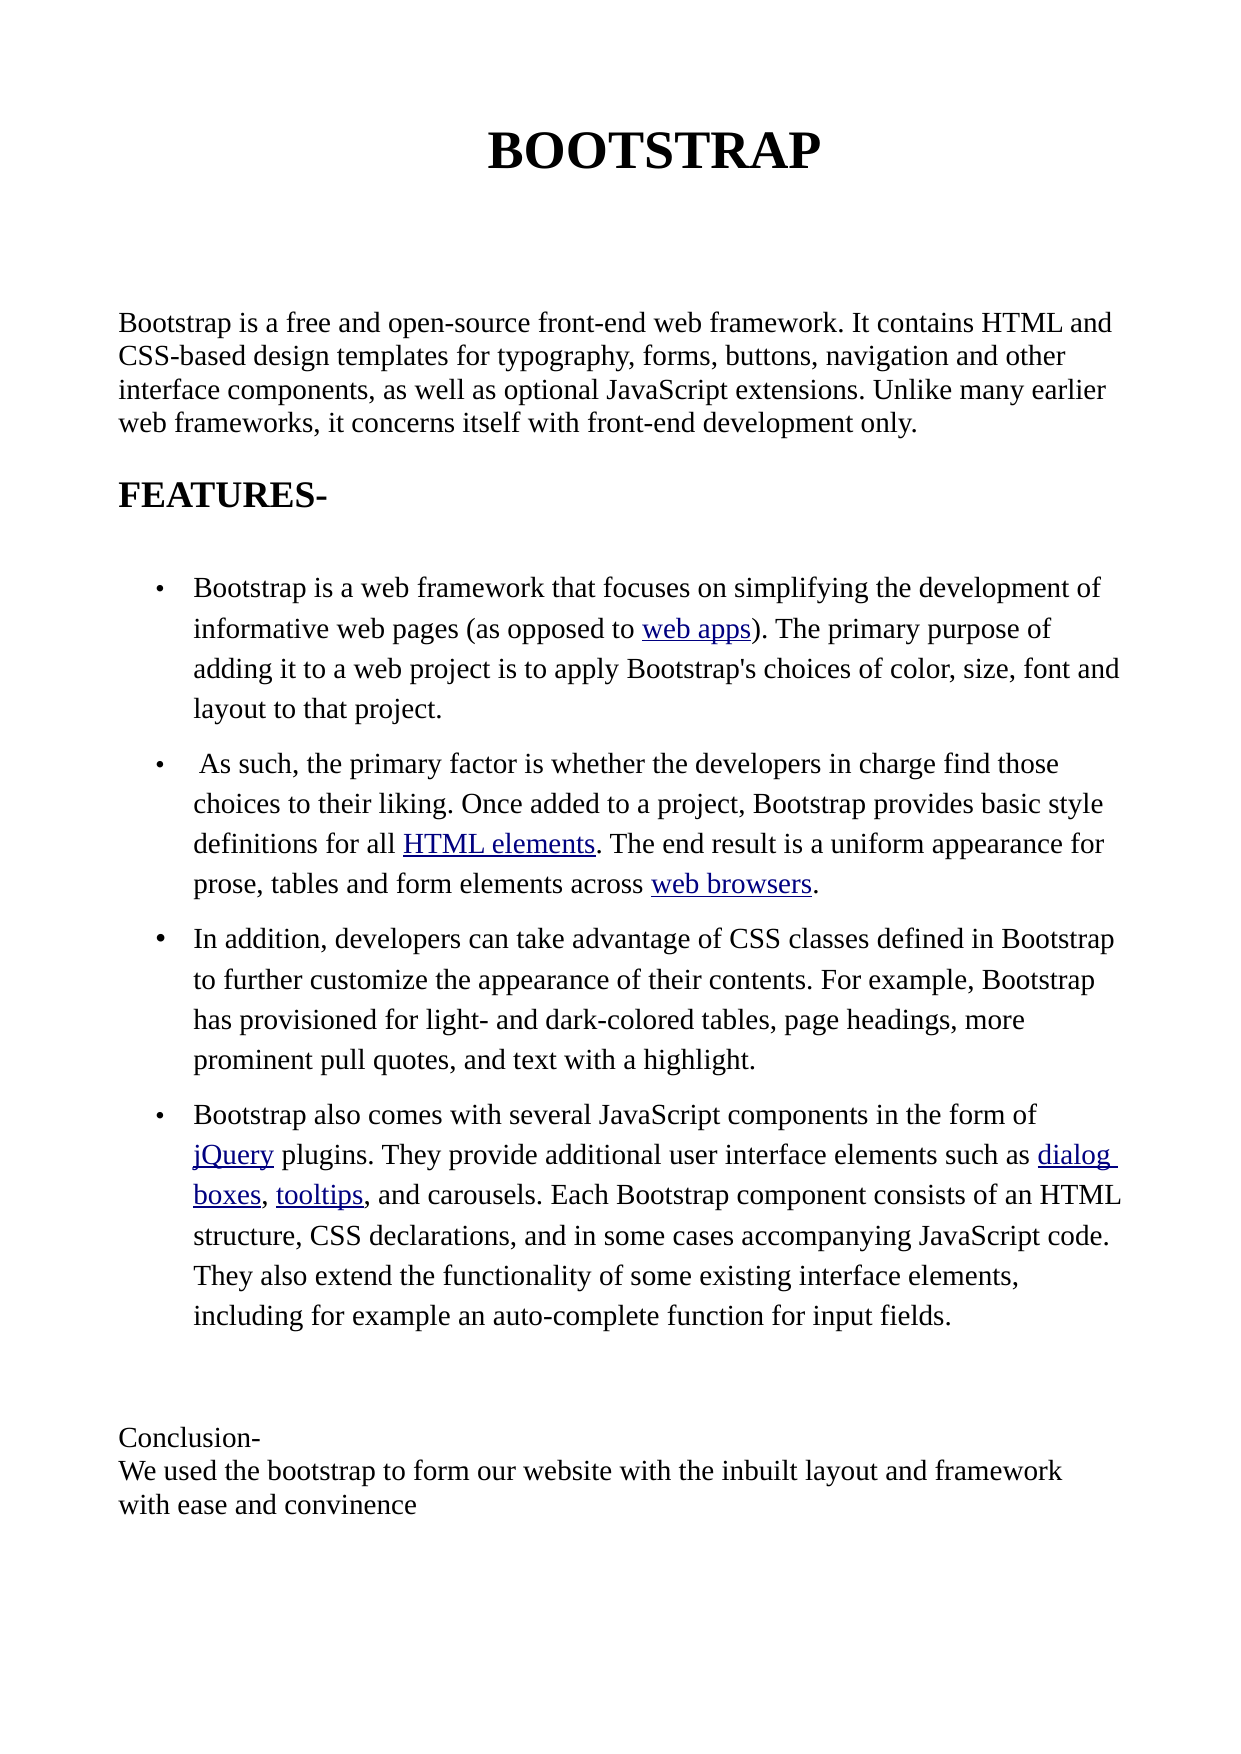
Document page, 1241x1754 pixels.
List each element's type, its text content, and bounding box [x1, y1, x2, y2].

text Conclusion- [118, 1420, 1122, 1453]
list As such, the primary factor is whether the developers in charge find those choices to their liking. Once added to a project, Bootstrap provides basic style definitions for all HTML elements. The end result is a uniform appearance for prose, tables and form elements across web browsers. [156, 746, 1122, 900]
text with ease and convinence [118, 1487, 1122, 1521]
text BOOTSTRAP [118, 118, 1122, 180]
text We used the bootstrap to form our website with the inbuilt layout and framework [118, 1453, 1122, 1487]
list In addition, developers can take advantage of CSS classes defined in Bootstrap to further customize the appearance of their contents. For example, Bootstrap has provisioned for light- and dark-colored tables, page headings, more prominent pull quotes, and text with a highlight. [156, 921, 1122, 1076]
text Bootstrap is a free and open-source front-end web framework. It contains HTML and CSS-based design templates for typography, forms, buttons, navigation and other interface components, as well as optional JavaScript extensions. Unlike many earlier web frameworks, it concerns itself with front-end development only. [118, 305, 1122, 439]
list Bootstrap is a web framework that focuses on simplifying the development of informative web pages (as opposed to web apps). The primary purpose of adding it to a web project is to apply Bootstrap's choices of color, size, font and layout to that project. [156, 571, 1122, 725]
list Bootstrap also comes with several JavaScript components in the form of jQuery plugins. They provide additional user interface elements such as dialog boxes, tooltips, and carousels. Each Bootstrap component consists of an HTML structure, CSS declarations, and in some cases accompanying JavaScript code. They also extend the functionality of some existing interface elements, including for example an auto-complete function for input fields. [156, 1097, 1122, 1332]
text FEATURES- [118, 473, 1122, 516]
